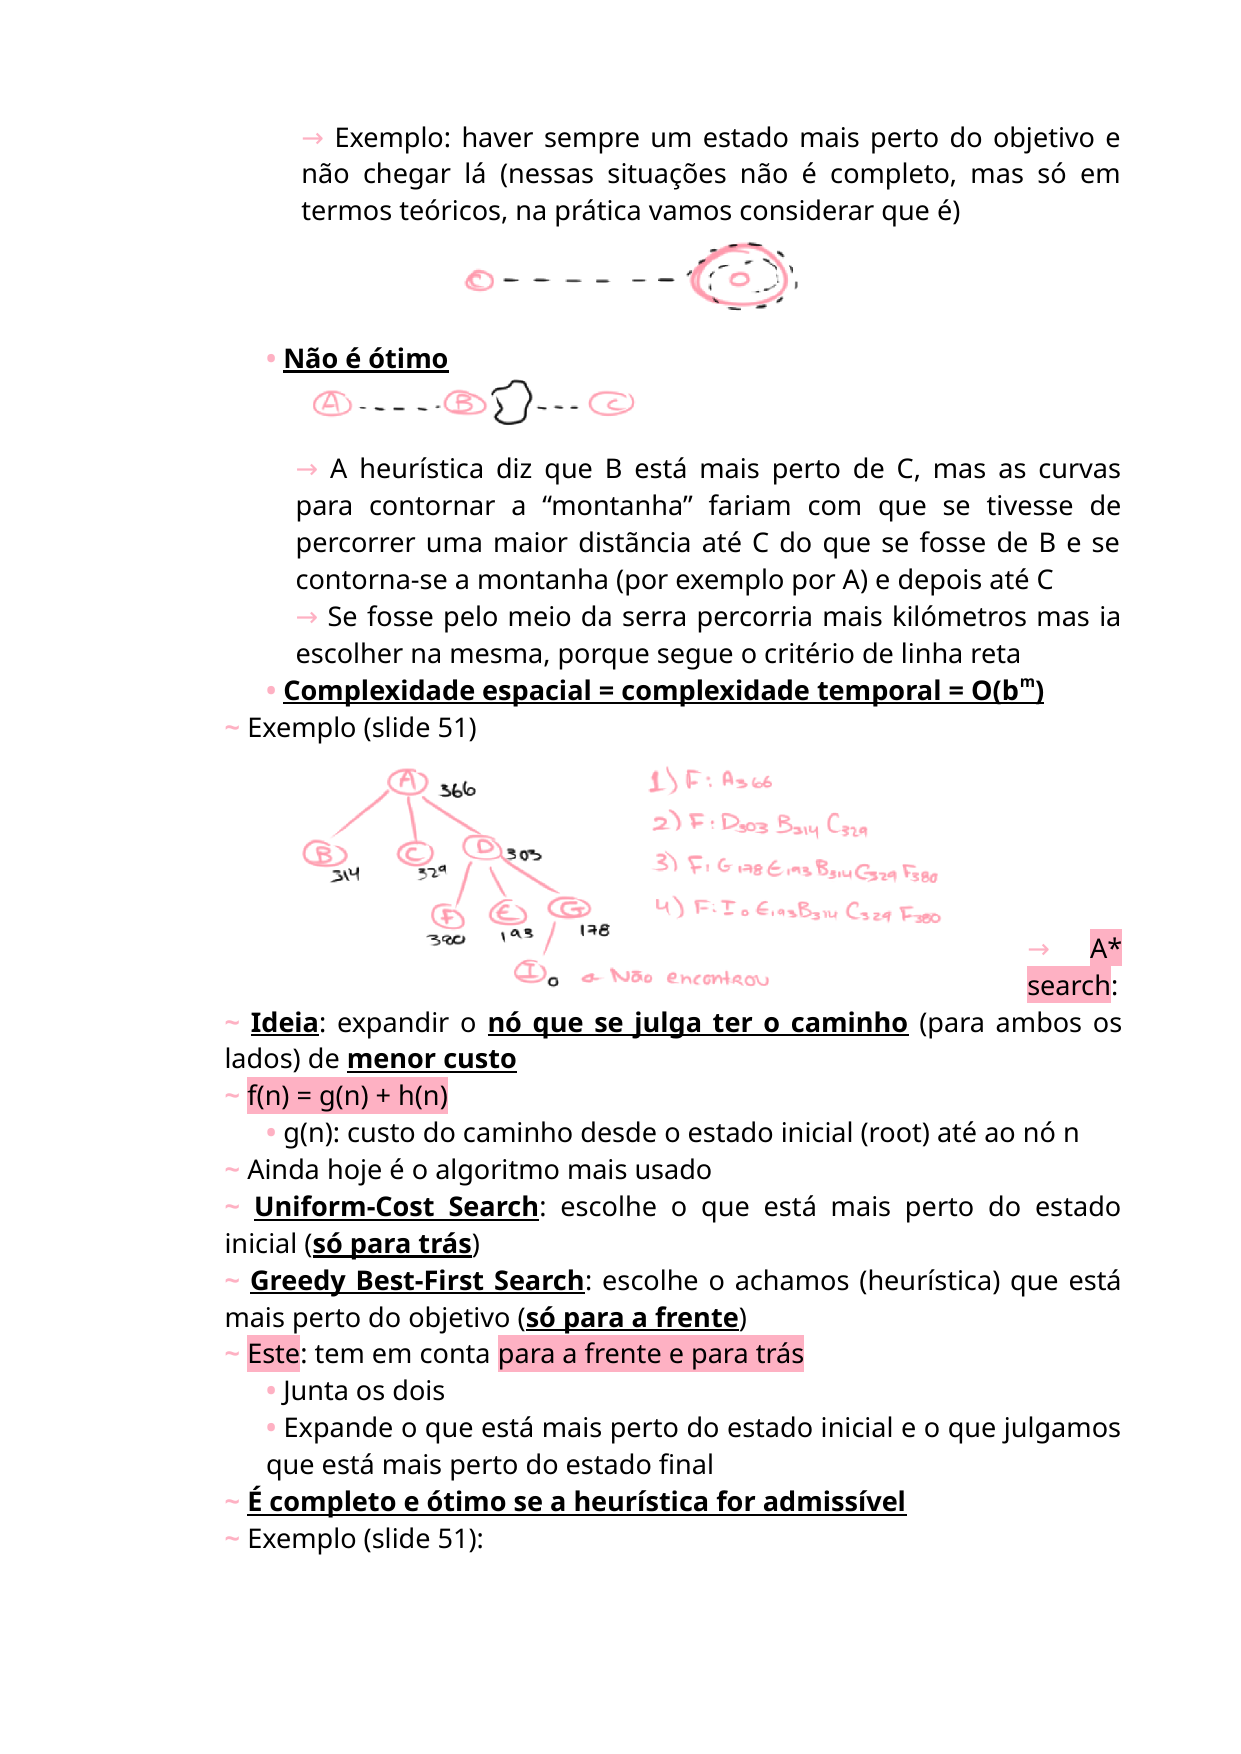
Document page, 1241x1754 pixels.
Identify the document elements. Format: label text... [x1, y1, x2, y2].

picture [299, 367, 649, 444]
text • g(n): custo do caminho desde o estado inicial (root) até ao nó n [266, 1114, 1122, 1151]
text ~ Ainda hoje é o algoritmo mais usado [224, 1151, 1122, 1187]
text → Se fosse pelo meio da serra percorria mais kilómetros mas ia escolher na mesma, porque segue o critério de linha reta [295, 597, 1122, 671]
text ~ Greedy Best-First Search: escolhe o achamos (heurística) que está mais perto do objetivo (só para a frente) [224, 1261, 1122, 1335]
text • Complexidade espacial = complexidade temporal = O(bm) [266, 671, 1122, 708]
text → A* search: [192, 929, 1122, 1003]
text ~ É completo e ótimo se a heurística for admissível [224, 1482, 1122, 1519]
text • Junta os dois [266, 1372, 1122, 1409]
picture [287, 751, 954, 996]
text → Exemplo: haver sempre um estado mais perto do objetivo e não chegar lá (nessas situações não é completo, mas só em termos teóricos, na prática vamos considerar que é) [301, 118, 1122, 229]
text • Expande o que está mais perto do estado inicial e o que julgamos que está mais perto do estado final [266, 1409, 1122, 1482]
text ~ Este: tem em conta para a frente e para trás [224, 1335, 1122, 1372]
text → A heurística diz que B está mais perto de C, mas as curvas para contornar a “montanha” fariam com que se tivesse de percorrer uma maior distãncia até C do que se fosse de B e se contorna-se a montanha (por exemplo por A) e depois até C [295, 450, 1122, 597]
picture [461, 231, 802, 325]
text • Não é ótimo [266, 339, 1122, 376]
text ~ Ideia: expandir o nó que se julga ter o caminho (para ambos os lados) de menor custo [224, 1003, 1122, 1077]
text ~ Uniform-Cost Search: escolhe o que está mais perto do estado inicial (só para trás) [224, 1187, 1122, 1261]
text ~ Exemplo (slide 51) [224, 708, 1122, 745]
text ~ f(n) = g(n) + h(n) [224, 1077, 1122, 1114]
text ~ Exemplo (slide 51): [224, 1519, 1122, 1556]
